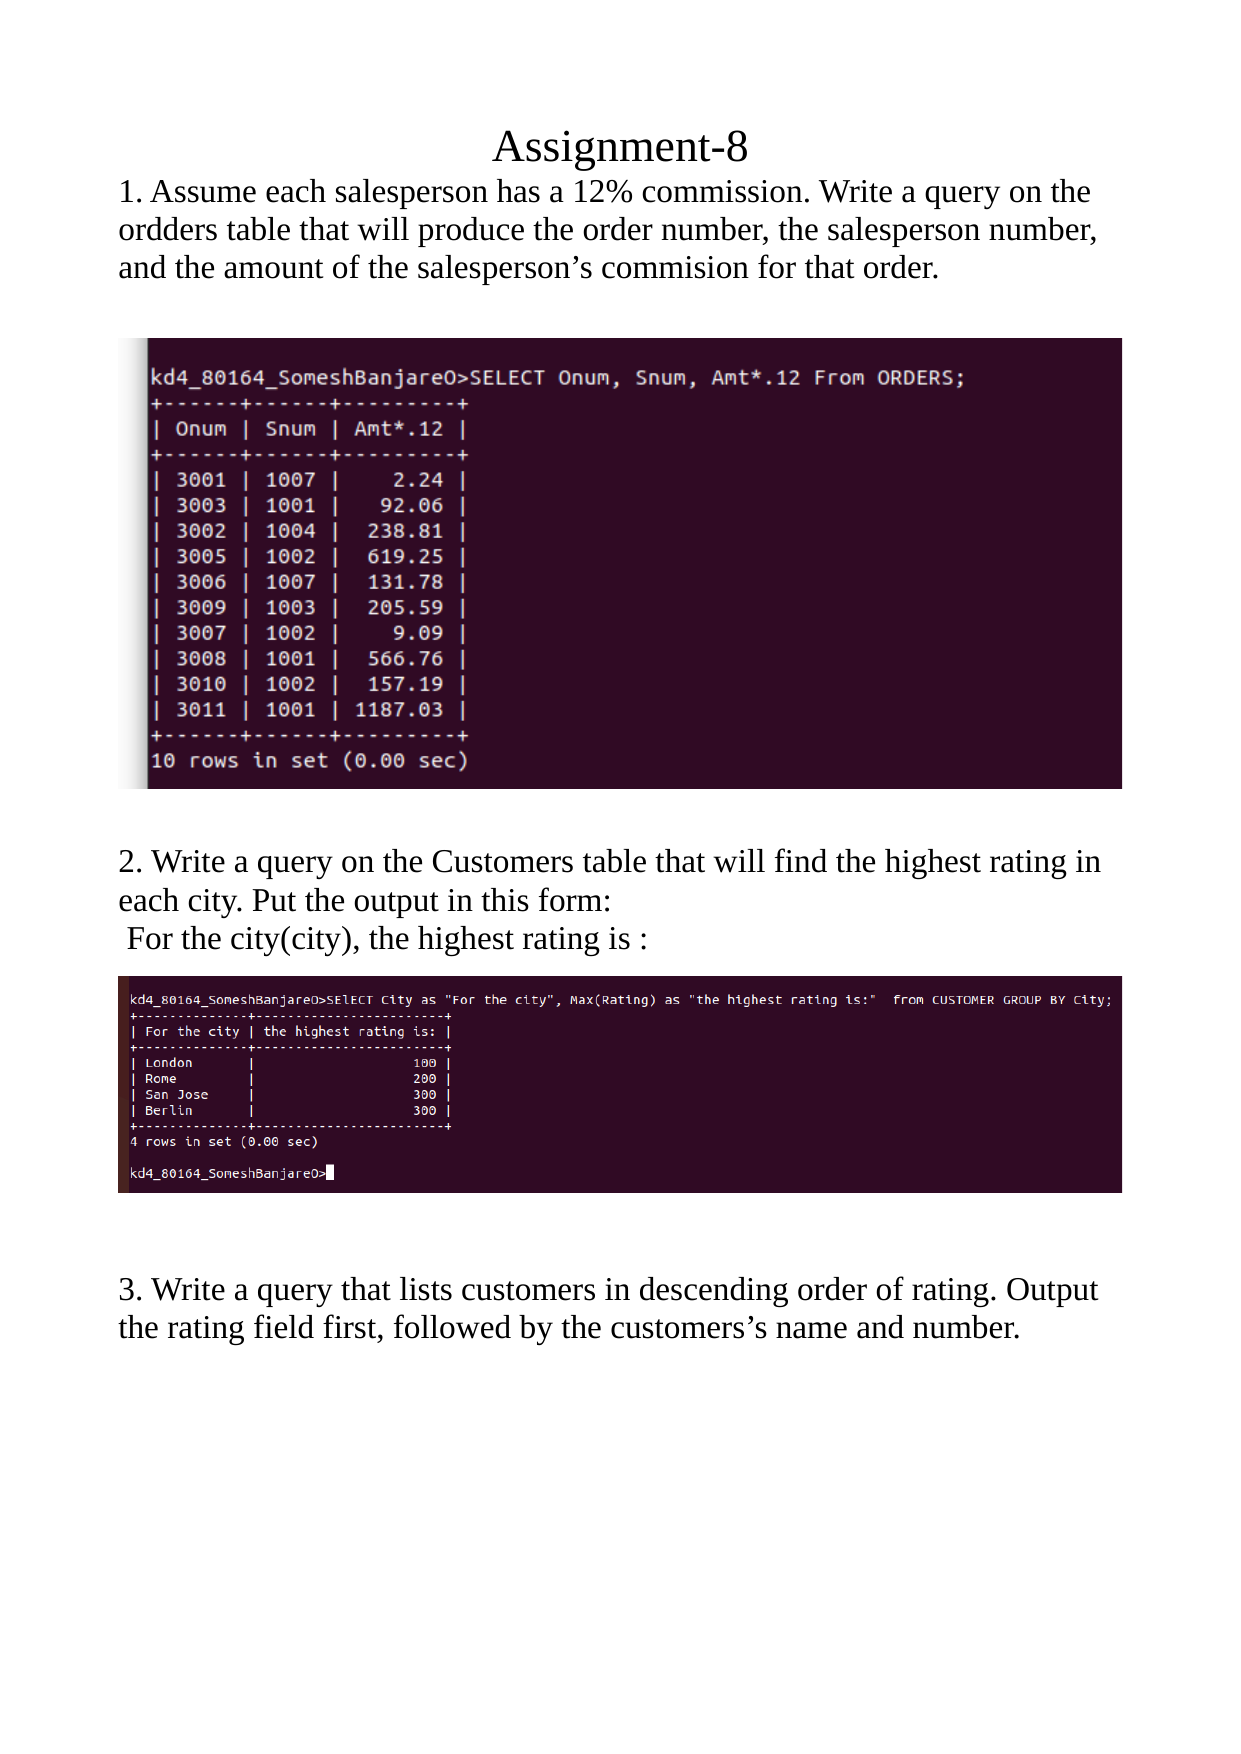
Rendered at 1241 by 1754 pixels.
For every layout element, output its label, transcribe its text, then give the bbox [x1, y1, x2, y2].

text 3. Write a query that lists customers in descending order of rating. Output the rating field first, followed by the customers’s name and number. [118, 1269, 1122, 1346]
picture [118, 976, 1123, 1193]
text 2. Write a query on the Customers table that will find the highest rating in each city. Put the output in this form: [118, 841, 1122, 918]
picture [118, 338, 1123, 789]
text Assignment-8 [118, 118, 1122, 171]
text 1. Assume each salesperson has a 12% commission. Write a query on the ordders table that will produce the order number, the salesperson number, and the amount of the salesperson’s commision for that order. [118, 171, 1122, 286]
text For the city(city), the highest rating is : [118, 918, 1122, 956]
